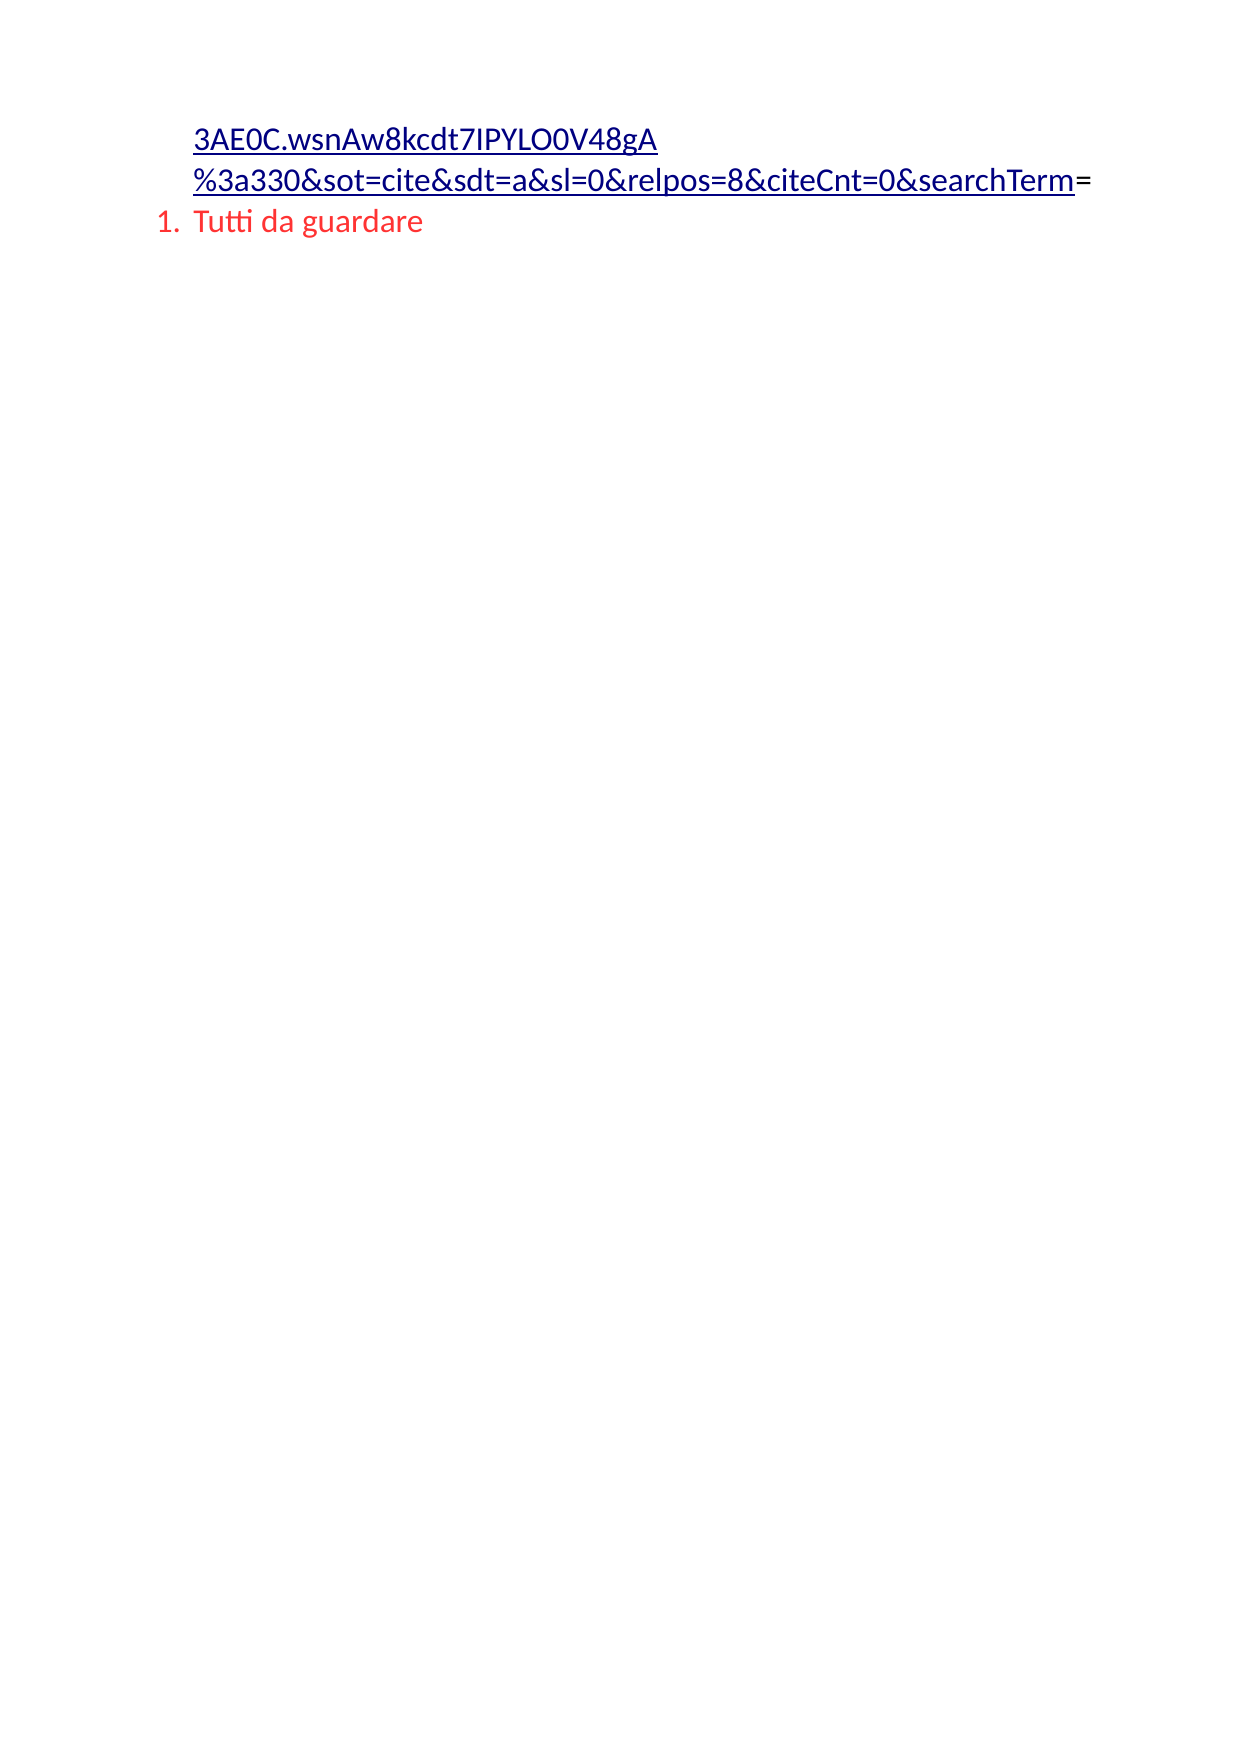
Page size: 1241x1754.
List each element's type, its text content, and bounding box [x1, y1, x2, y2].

list Tutti da guardare [156, 199, 1122, 240]
list 3AE0C.wsnAw8kcdt7IPYLO0V48gA%3a330&sot=cite&sdt=a&sl=0&relpos=8&citeCnt=0&searchTerm= [156, 118, 1122, 199]
